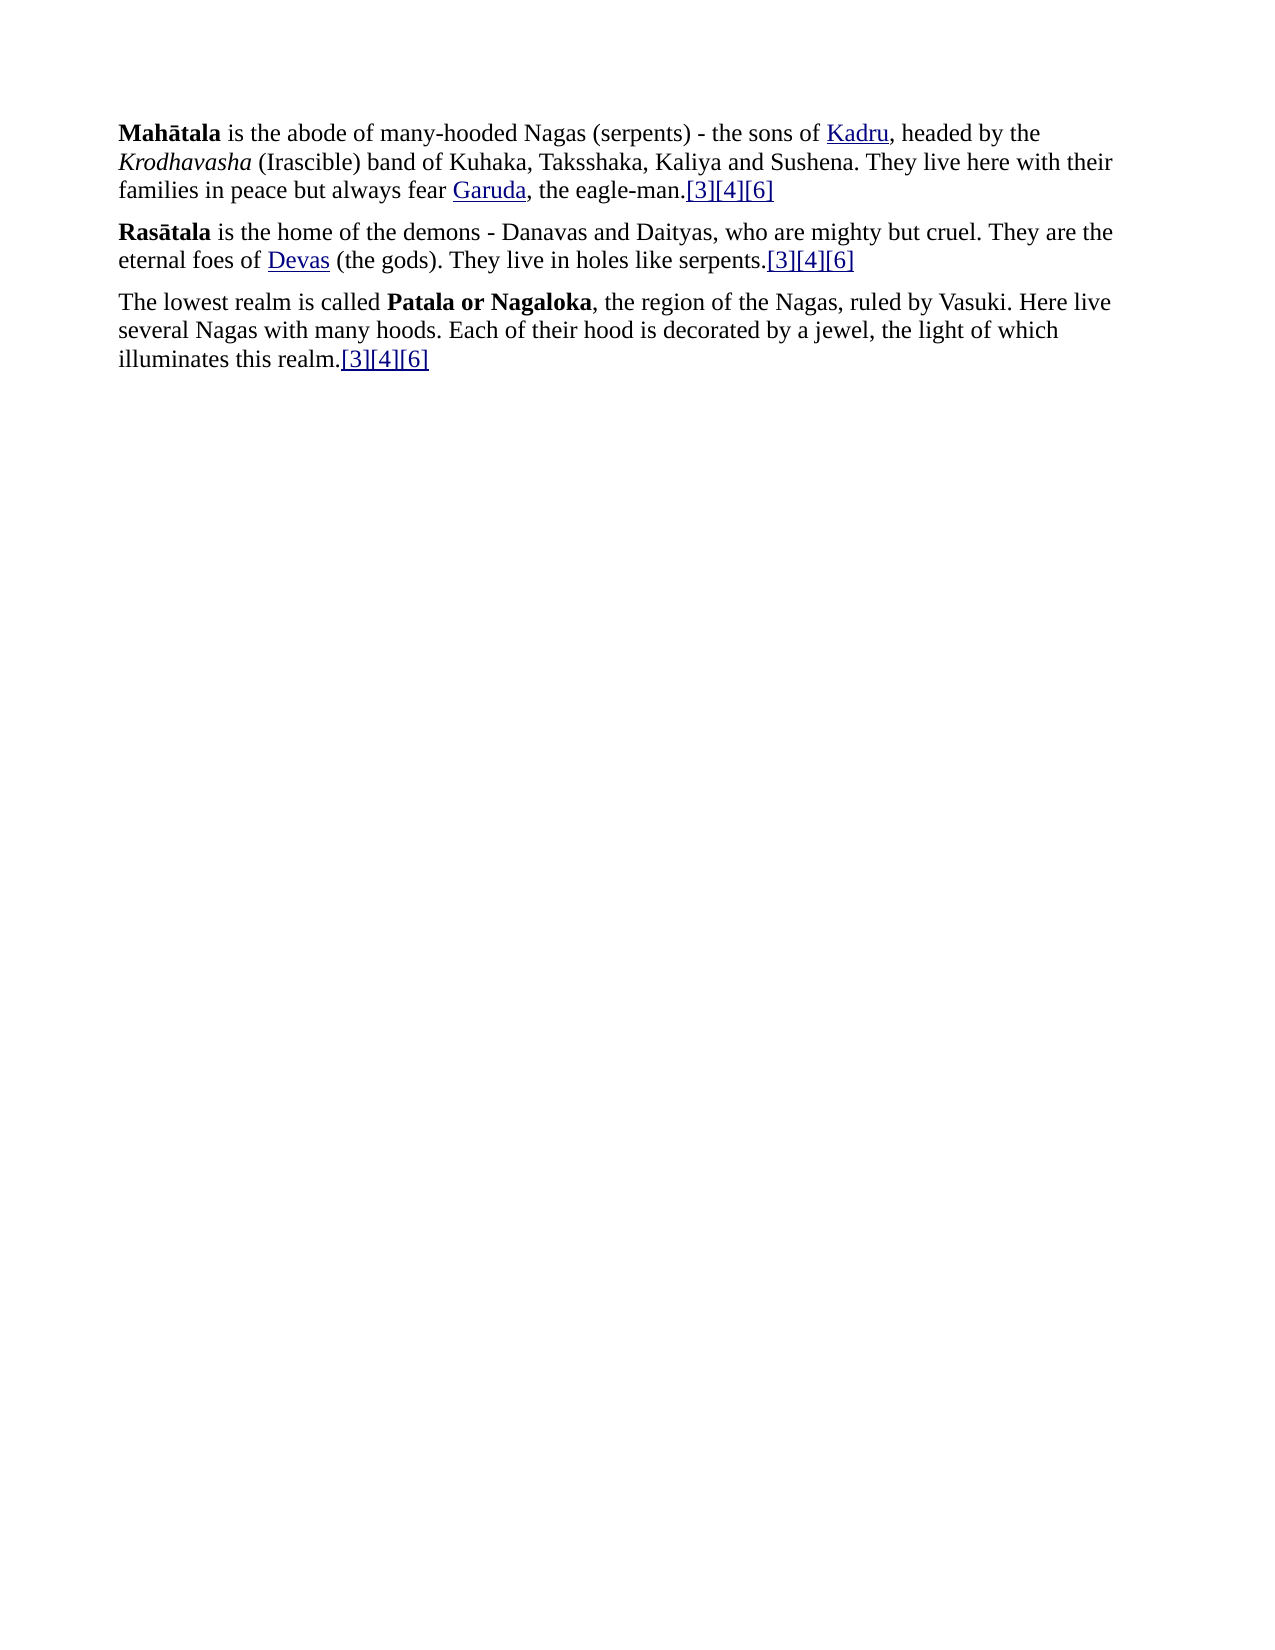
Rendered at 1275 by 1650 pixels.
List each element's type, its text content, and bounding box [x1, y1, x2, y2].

text Mahātala is the abode of many-hooded Nagas (serpents) - the sons of Kadru, headed by the Krodhavasha (Irascible) band of Kuhaka, Taksshaka, Kaliya and Sushena. They live here with their families in peace but always fear Garuda, the eagle-man.[3][4][6] [118, 118, 1157, 204]
text Rasātala is the home of the demons - Danavas and Daityas, who are mighty but cruel. They are the eternal foes of Devas (the gods). They live in holes like serpents.[3][4][6] [118, 217, 1157, 274]
text The lowest realm is called Patala or Nagaloka, the region of the Nagas, ruled by Vasuki. Here live several Nagas with many hoods. Each of their hood is decorated by a jewel, the light of which illuminates this realm.[3][4][6] [118, 287, 1157, 373]
